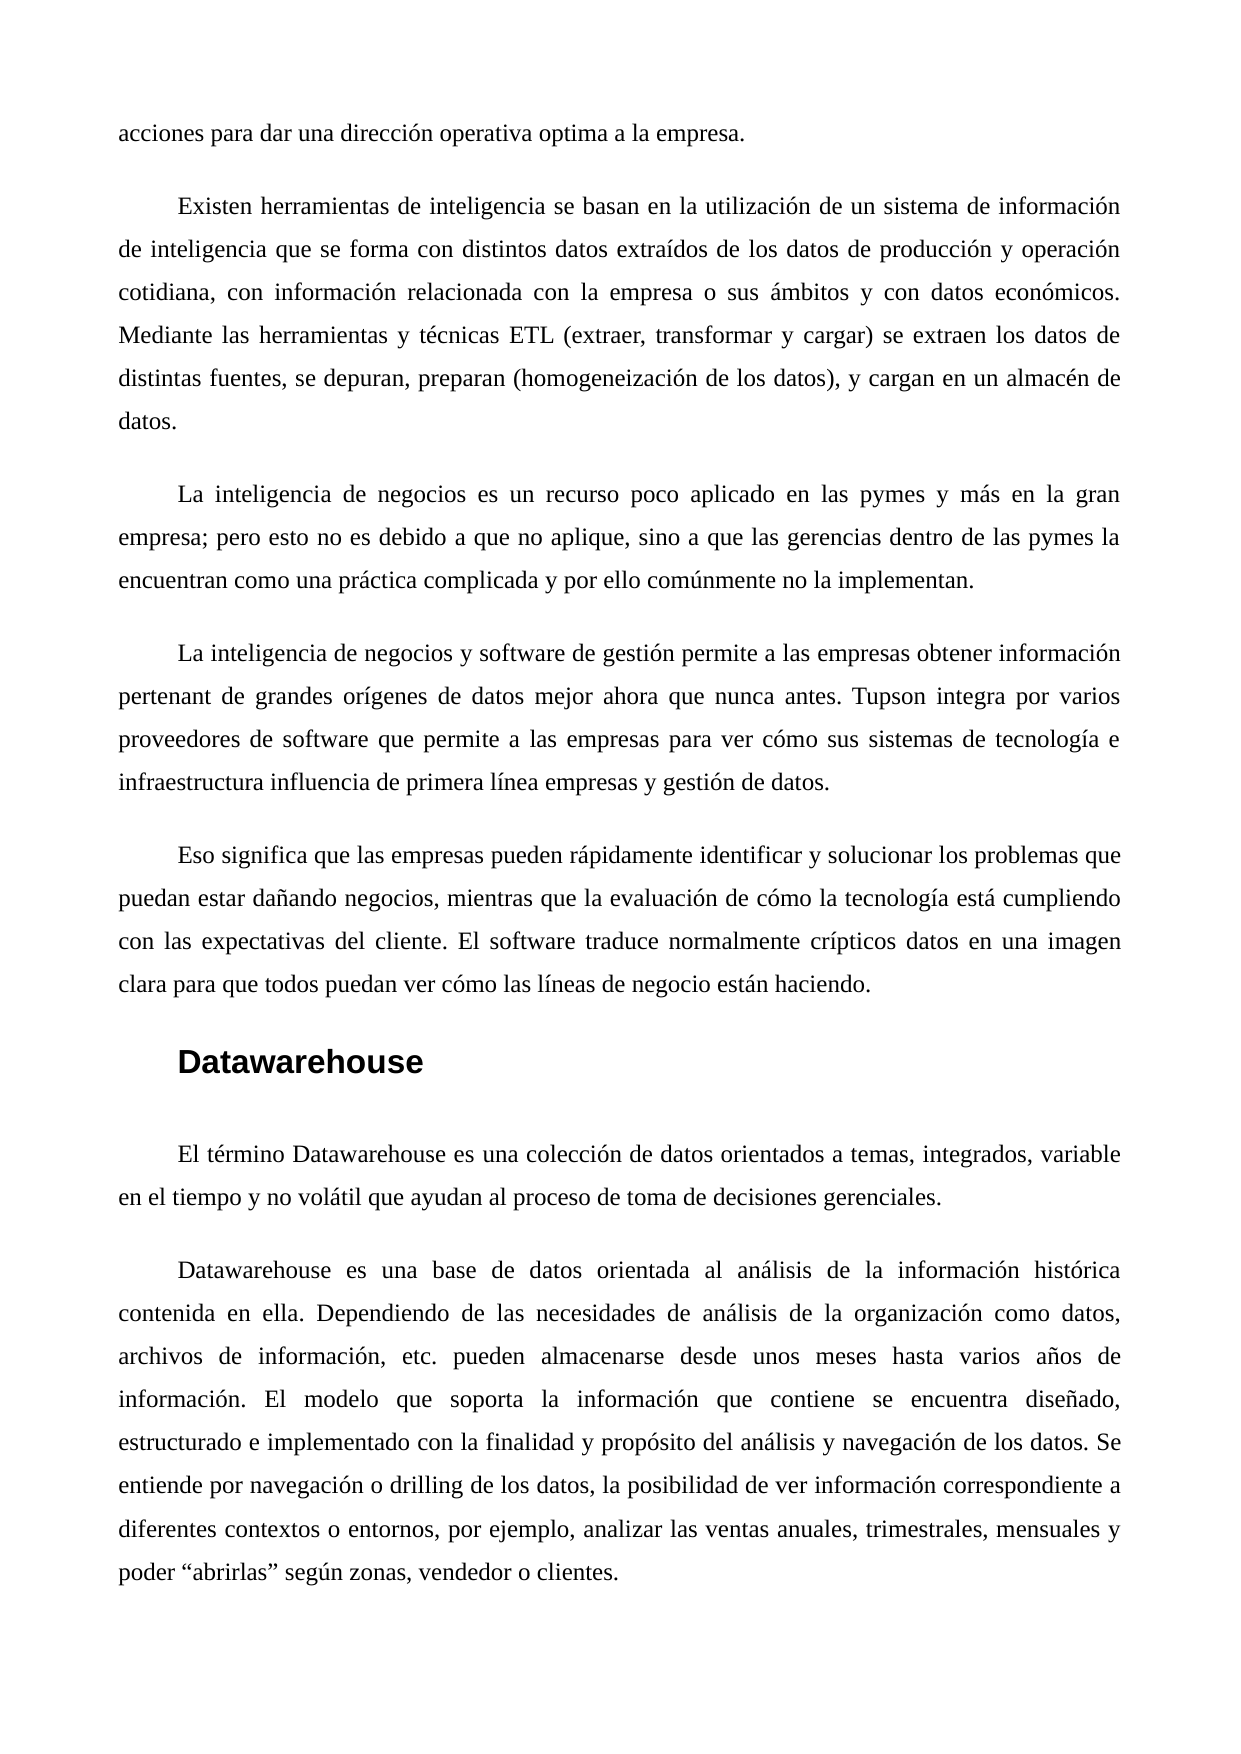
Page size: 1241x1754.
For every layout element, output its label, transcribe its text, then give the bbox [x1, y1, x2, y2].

text Datawarehouse es una base de datos orientada al análisis de la información histórica contenida en ella. Dependiendo de las necesidades de análisis de la organización como datos, archivos de información, etc. pueden almacenarse desde unos meses hasta varios años de información. El modelo que soporta la información que contiene se encuentra diseñado, estructurado e implementado con la finalidad y propósito del análisis y navegación de los datos. Se entiende por navegación o drilling de los datos, la posibilidad de ver información correspondiente a diferentes contextos o entornos, por ejemplo, analizar las ventas anuales, trimestrales, mensuales y poder “abrirlas” según zonas, vendedor o clientes. [118, 1255, 1122, 1586]
text La inteligencia de negocios y software de gestión permite a las empresas obtener información pertenant de grandes orígenes de datos mejor ahora que nunca antes. Tupson integra por varios proveedores de software que permite a las empresas para ver cómo sus sistemas de tecnología e infraestructura influencia de primera línea empresas y gestión de datos. [118, 638, 1122, 796]
text La inteligencia de negocios es un recurso poco aplicado en las pymes y más en la gran empresa; pero esto no es debido a que no aplique, sino a que las gerencias dentro de las pymes la encuentran como una práctica complicada y por ello comúnmente no la implementan. [118, 479, 1122, 594]
text Eso significa que las empresas pueden rápidamente identificar y solucionar los problemas que puedan estar dañando negocios, mientras que la evaluación de cómo la tecnología está cumpliendo con las expectativas del cliente. El software traduce normalmente crípticos datos en una imagen clara para que todos puedan ver cómo las líneas de negocio están haciendo. [118, 840, 1122, 998]
subtitle Datawarehouse [148, 1042, 1122, 1080]
text Existen herramientas de inteligencia se basan en la utilización de un sistema de información de inteligencia que se forma con distintos datos extraídos de los datos de producción y operación cotidiana, con información relacionada con la empresa o sus ámbitos y con datos económicos. Mediante las herramientas y técnicas ETL (extraer, transformar y cargar) se extraen los datos de distintas fuentes, se depuran, preparan (homogeneización de los datos), y cargan en un almacén de datos. [118, 191, 1122, 435]
text acciones para dar una dirección operativa optima a la empresa. [118, 118, 1122, 147]
text El término Datawarehouse es una colección de datos orientados a temas, integrados, variable en el tiempo y no volátil que ayudan al proceso de toma de decisiones gerenciales. [118, 1139, 1122, 1211]
